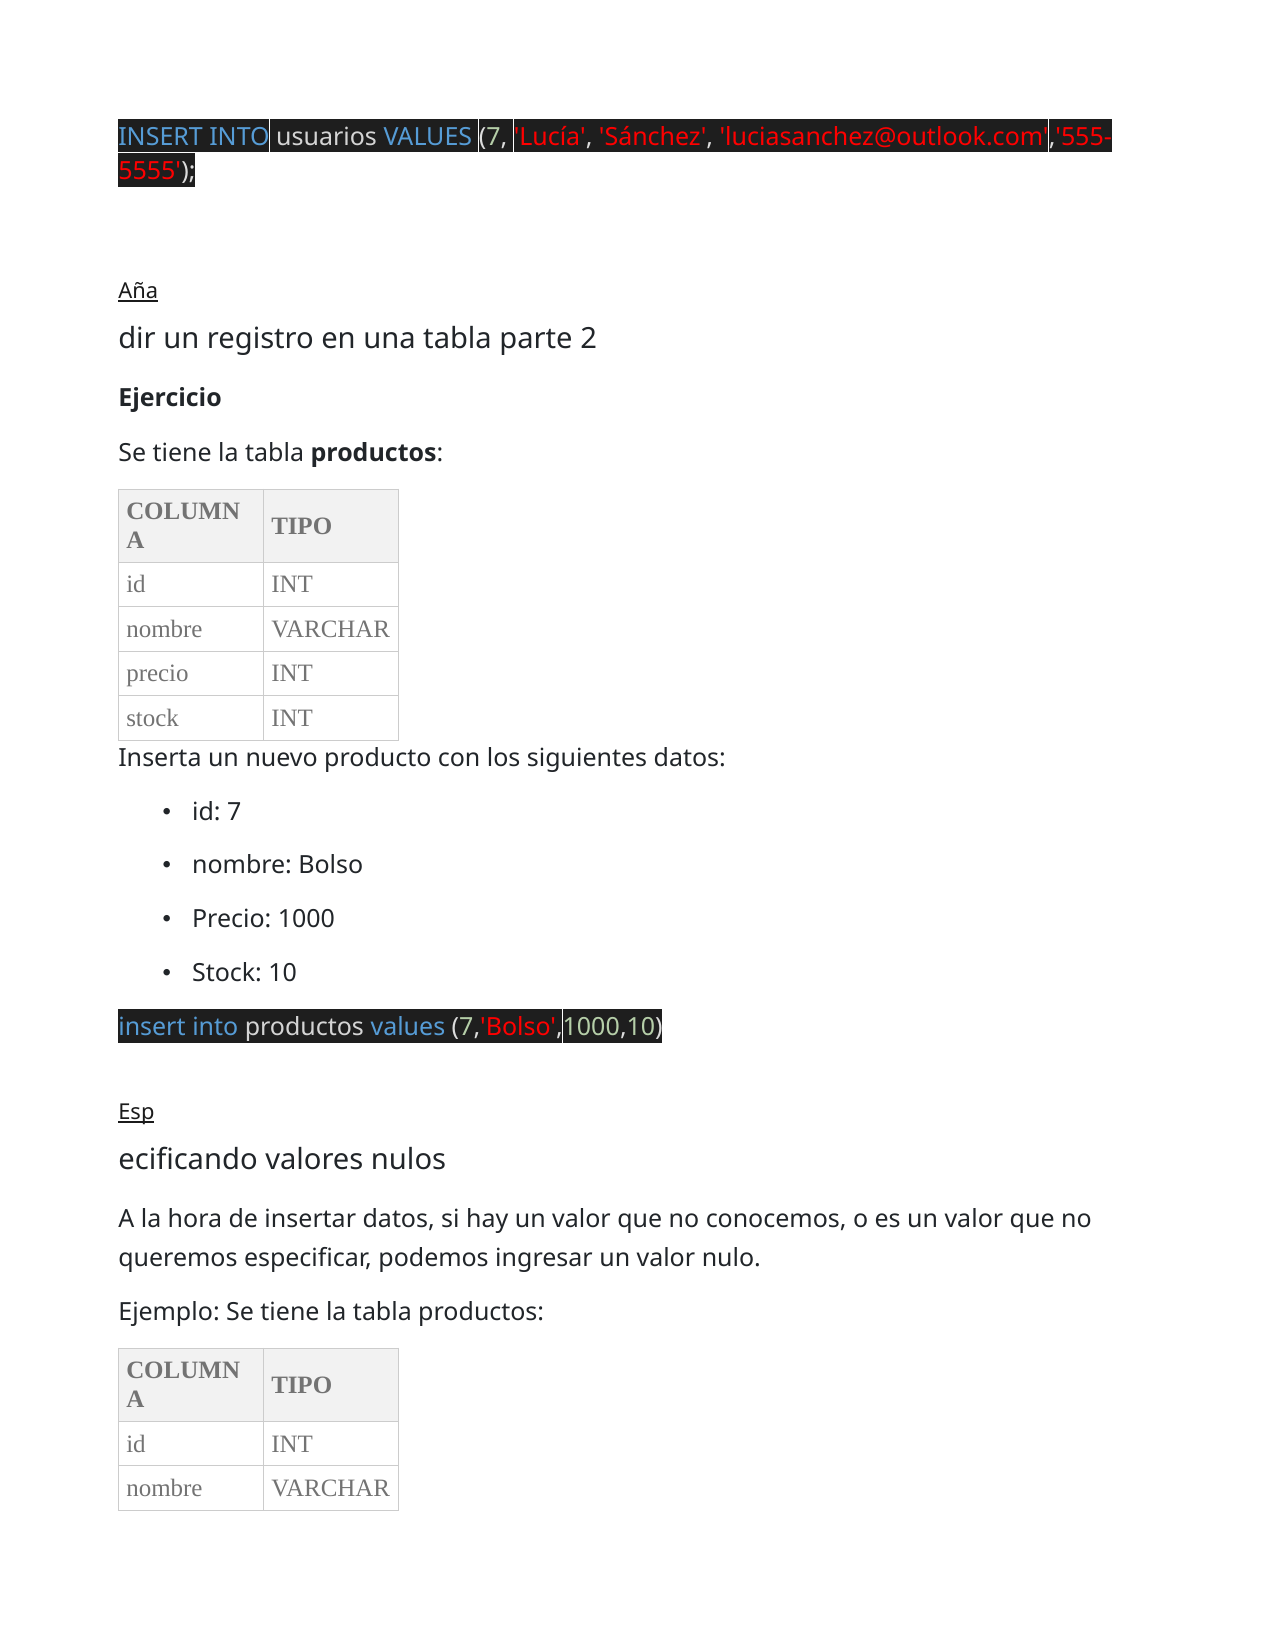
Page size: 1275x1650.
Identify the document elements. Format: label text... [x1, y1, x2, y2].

table_cell id [119, 1422, 263, 1465]
list Precio: 1000 [162, 901, 1157, 935]
table_header TIPO [264, 490, 398, 562]
table_cell INT [264, 696, 398, 739]
subtitle dir un registro en una tabla parte 2 [118, 317, 1157, 357]
table_cell INT [264, 1422, 398, 1465]
text insert into productos values (7,'Bolso',1000,10) [118, 1008, 1157, 1043]
text Inserta un nuevo producto con los siguientes datos: [118, 740, 1157, 774]
table_cell precio [119, 652, 263, 695]
text A la hora de insertar datos, si hay un valor que no conocemos, o es un valor que no queremos especificar, podemos ingresar un valor nulo. [118, 1201, 1157, 1274]
table_header COLUMNA [119, 490, 263, 562]
subtitle Aña [118, 270, 1157, 304]
table_header TIPO [264, 1349, 398, 1421]
text Ejemplo: Se tiene la tabla productos: [118, 1294, 1157, 1328]
table_cell INT [264, 563, 398, 606]
text INSERT INTO usuarios VALUES (7, 'Lucía', 'Sánchez', 'luciasanchez@outlook.com','555-5555'); [118, 118, 1157, 187]
table_cell id [119, 563, 263, 606]
table_cell nombre [119, 1466, 263, 1510]
table_cell stock [119, 696, 263, 739]
text Se tiene la tabla productos: [118, 435, 1157, 469]
subtitle Esp [118, 1092, 1157, 1126]
list id: 7 [162, 793, 1157, 827]
table_header COLUMNA [119, 1349, 263, 1421]
list nombre: Bolso [162, 847, 1157, 881]
subtitle Ejercicio [118, 379, 1157, 413]
table_cell nombre [119, 607, 263, 651]
table_cell INT [264, 652, 398, 695]
table_cell VARCHAR [264, 1466, 398, 1510]
list Stock: 10 [162, 955, 1157, 989]
subtitle ecificando valores nulos [118, 1139, 1157, 1178]
table_cell VARCHAR [264, 607, 398, 651]
